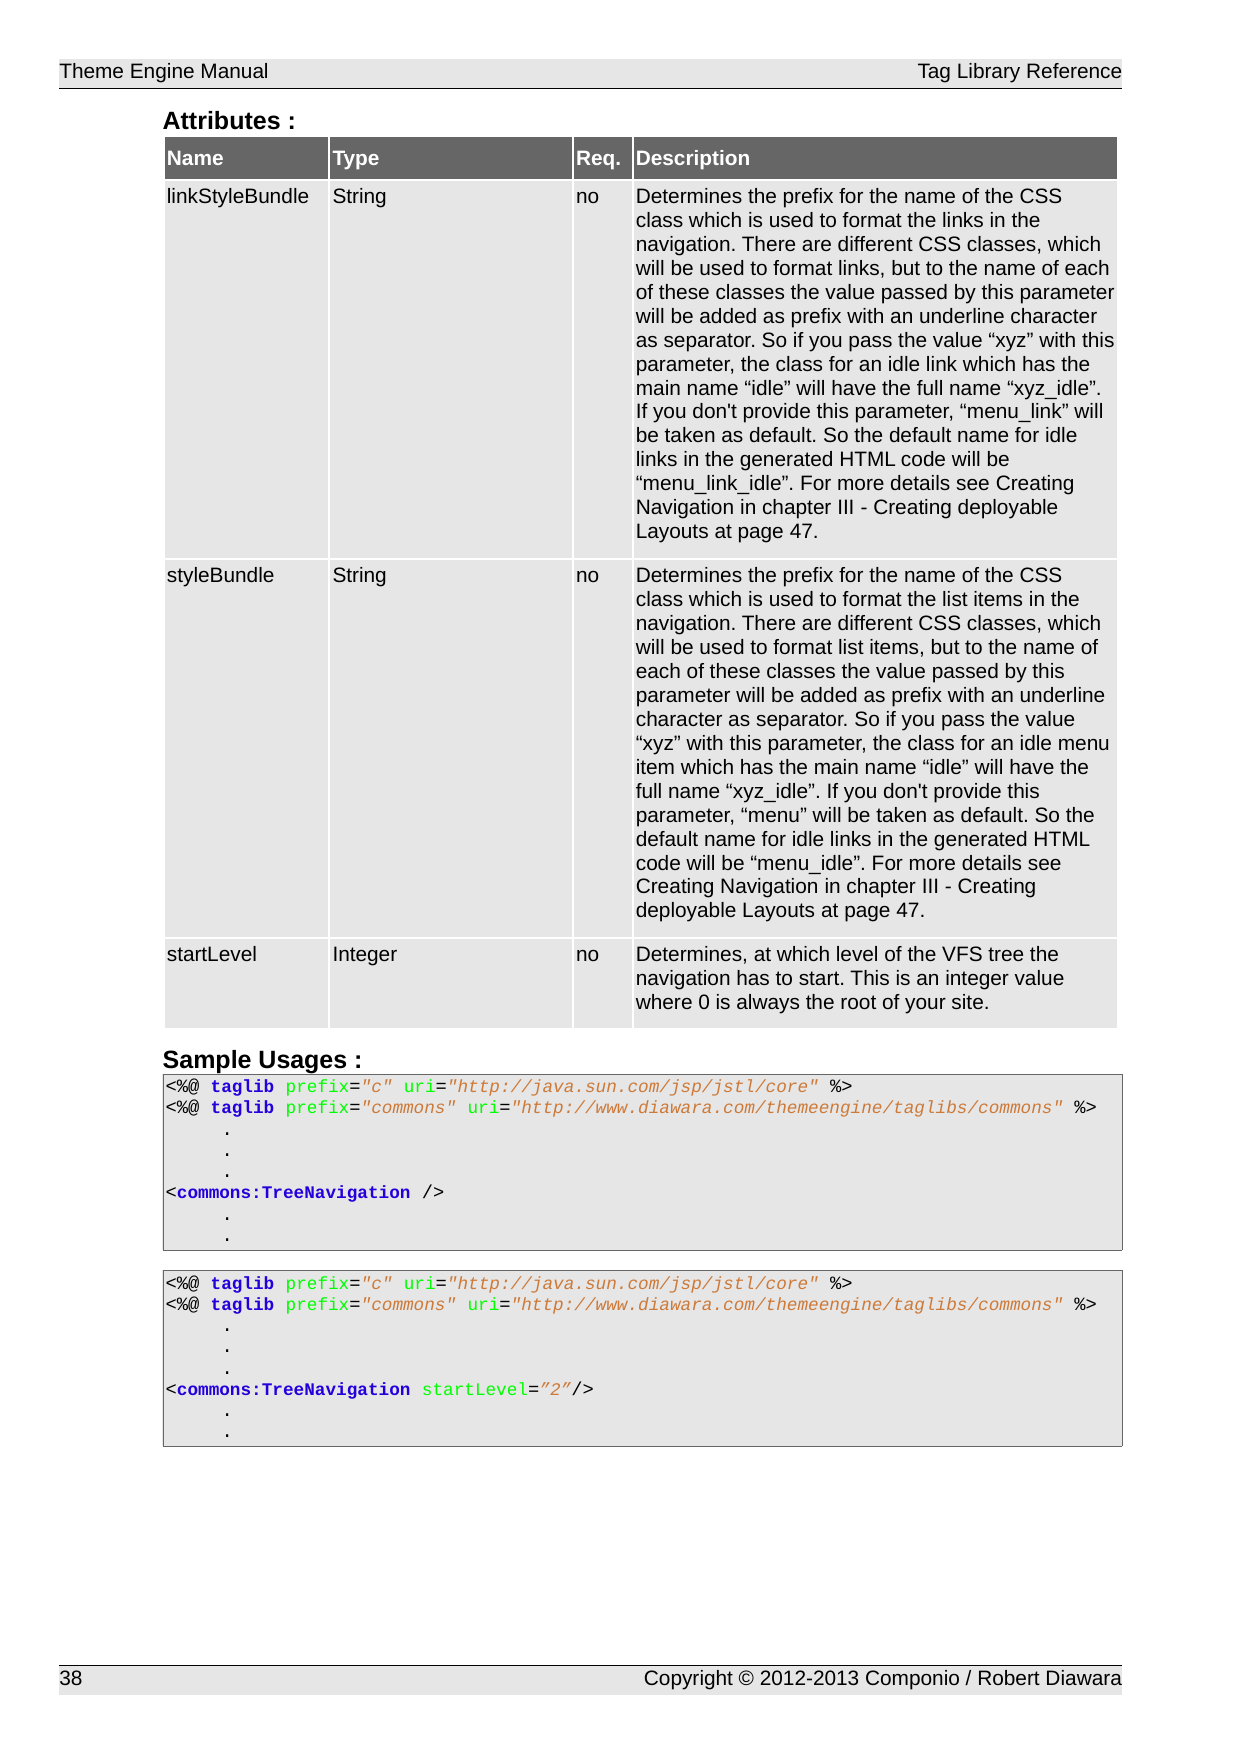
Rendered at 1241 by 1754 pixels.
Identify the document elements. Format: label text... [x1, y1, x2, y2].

table_header Req. [574, 137, 632, 179]
table_cell no [574, 939, 632, 1028]
table_cell startLevel [165, 939, 328, 1028]
subtitle Attributes : [162, 106, 1122, 135]
text <%@ taglib prefix="c" uri="http://java.sun.com/jsp/jstl/core" %> <%@ taglib prefix="commons" uri="http://www.diawara.com/themeengine/taglibs/commons" %> . . . <commons:TreeNavigation startLevel=”2”/> . . [164, 1271, 1122, 1446]
table_cell styleBundle [165, 560, 328, 937]
table_header Type [330, 137, 572, 179]
subtitle Sample Usages : [162, 1045, 1122, 1074]
table_cell linkStyleBundle [165, 181, 328, 558]
table_cell Determines, at which level of the VFS tree the navigation has to start. This is an integer value where 0 is always the root of your site. [634, 939, 1117, 1028]
table_cell no [574, 181, 632, 558]
table_cell Determines the prefix for the name of the CSS class which is used to format the list items in the navigation. There are different CSS classes, which will be used to format list items, but to the name of each of these classes the value passed by this parameter will be added as prefix with an underline character as separator. So if you pass the value “xyz” with this parameter, the class for an idle menu item which has the main name “idle” will have the full name “xyz_idle”. If you don't provide this parameter, “menu” will be taken as default. So the default name for idle links in the generated HTML code will be “menu_idle”. For more details see Creating Navigation in chapter III - Creating deployable Layouts at page 47. [634, 560, 1117, 937]
table_header Name [165, 137, 328, 179]
table_cell String [330, 181, 572, 558]
text <%@ taglib prefix="c" uri="http://java.sun.com/jsp/jstl/core" %> <%@ taglib prefix="commons" uri="http://www.diawara.com/themeengine/taglibs/commons" %> . . . <commons:TreeNavigation /> . . [164, 1075, 1122, 1250]
table_cell String [330, 560, 572, 937]
table_cell Determines the prefix for the name of the CSS class which is used to format the links in the navigation. There are different CSS classes, which will be used to format links, but to the name of each of these classes the value passed by this parameter will be added as prefix with an underline character as separator. So if you pass the value “xyz” with this parameter, the class for an idle link which has the main name “idle” will have the full name “xyz_idle”. If you don't provide this parameter, “menu_link” will be taken as default. So the default name for idle links in the generated HTML code will be “menu_link_idle”. For more details see Creating Navigation in chapter III - Creating deployable Layouts at page 47. [634, 181, 1117, 558]
table_cell Integer [330, 939, 572, 1028]
table_header Description [634, 137, 1117, 179]
table_cell no [574, 560, 632, 937]
